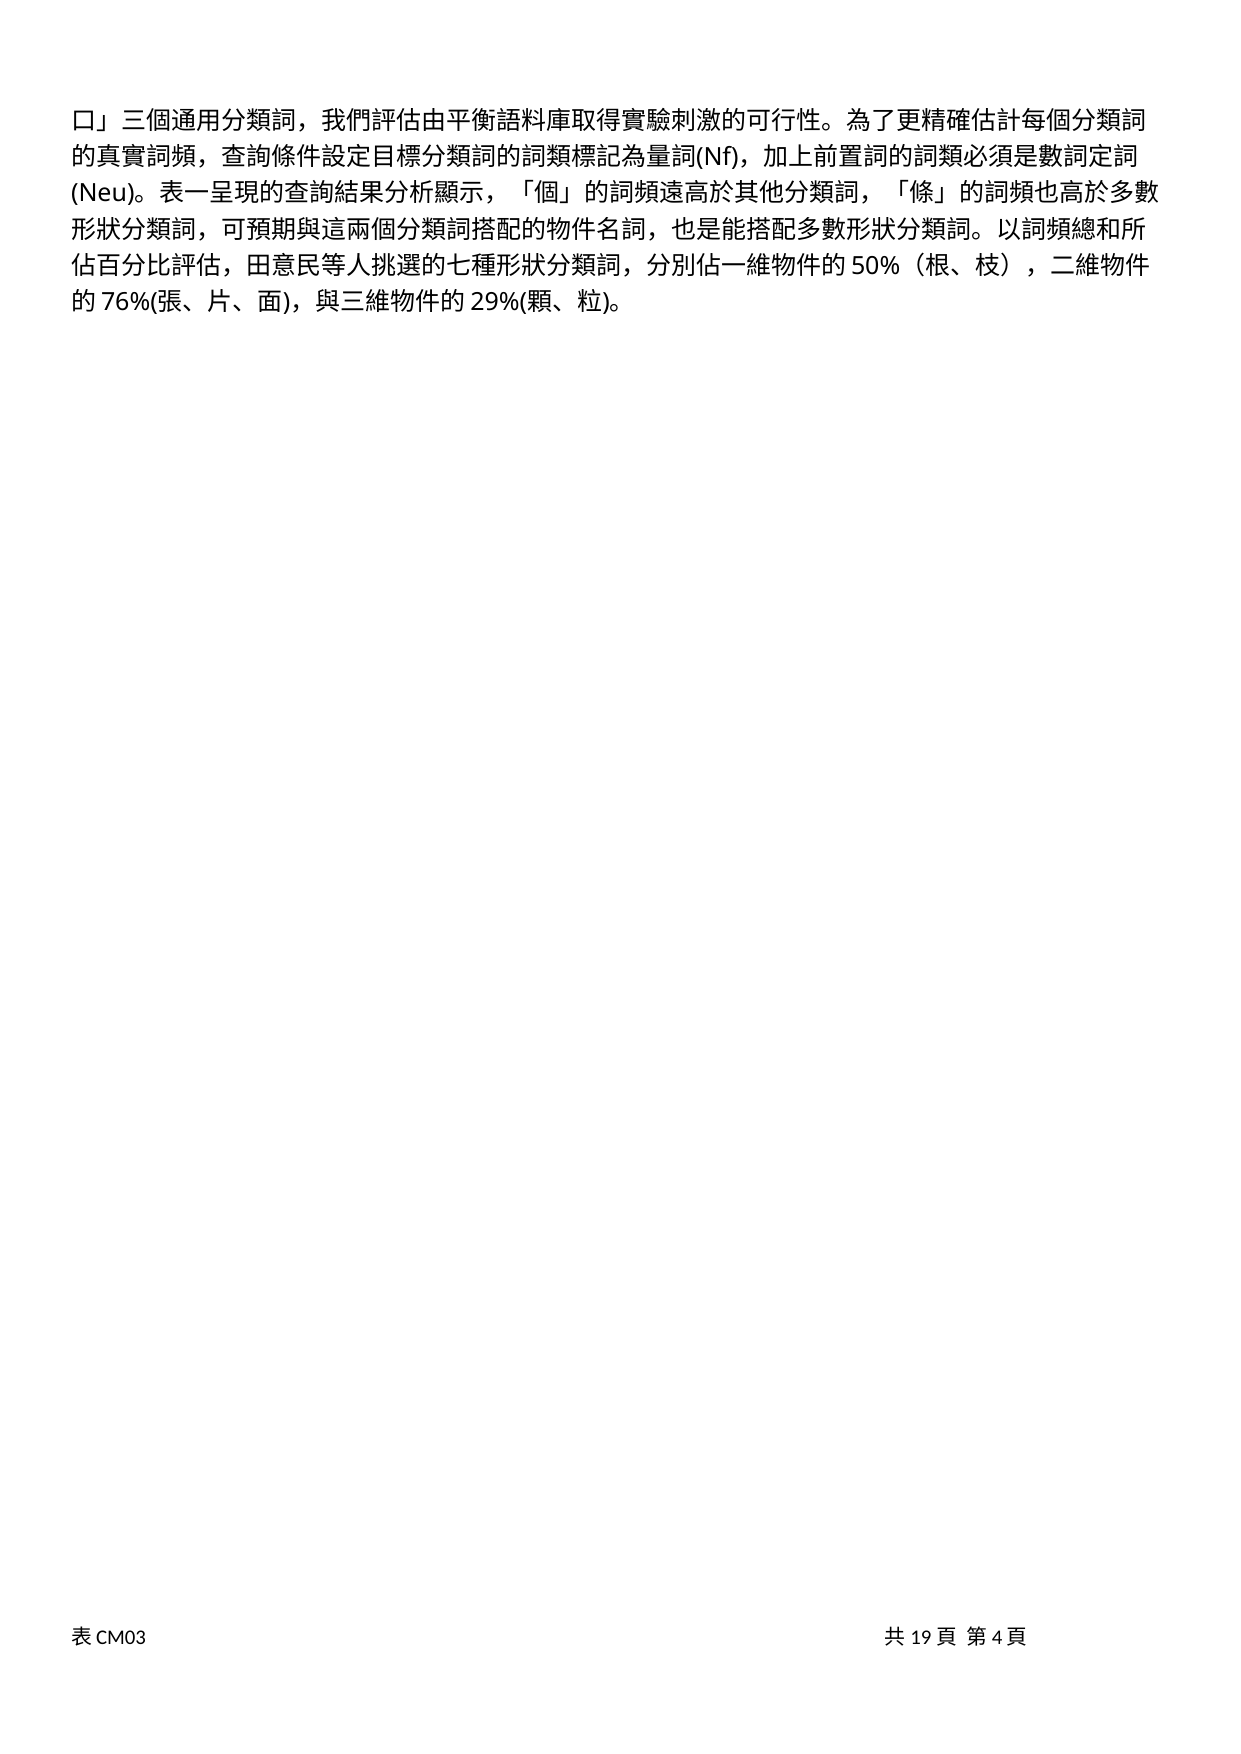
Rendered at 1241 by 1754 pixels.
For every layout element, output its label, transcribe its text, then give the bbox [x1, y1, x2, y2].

text 口」三個通用分類詞，我們評估由平衡語料庫取得實驗刺激的可行性。為了更精確估計每個分類詞的真實詞頻，查詢條件設定目標分類詞的詞類標記為量詞(Nf)，加上前置詞的詞類必須是數詞定詞(Neu)。表一呈現的查詢結果分析顯示，「個」的詞頻遠高於其他分類詞，「條」的詞頻也高於多數形狀分類詞，可預期與這兩個分類詞搭配的物件名詞，也是能搭配多數形狀分類詞。以詞頻總和所佔百分比評估，田意民等人挑選的七種形狀分類詞，分別佔一維物件的50%（根、枝），二維物件的76%(張、片、面)，與三維物件的29%(顆、粒)。 [71, 100, 1169, 318]
